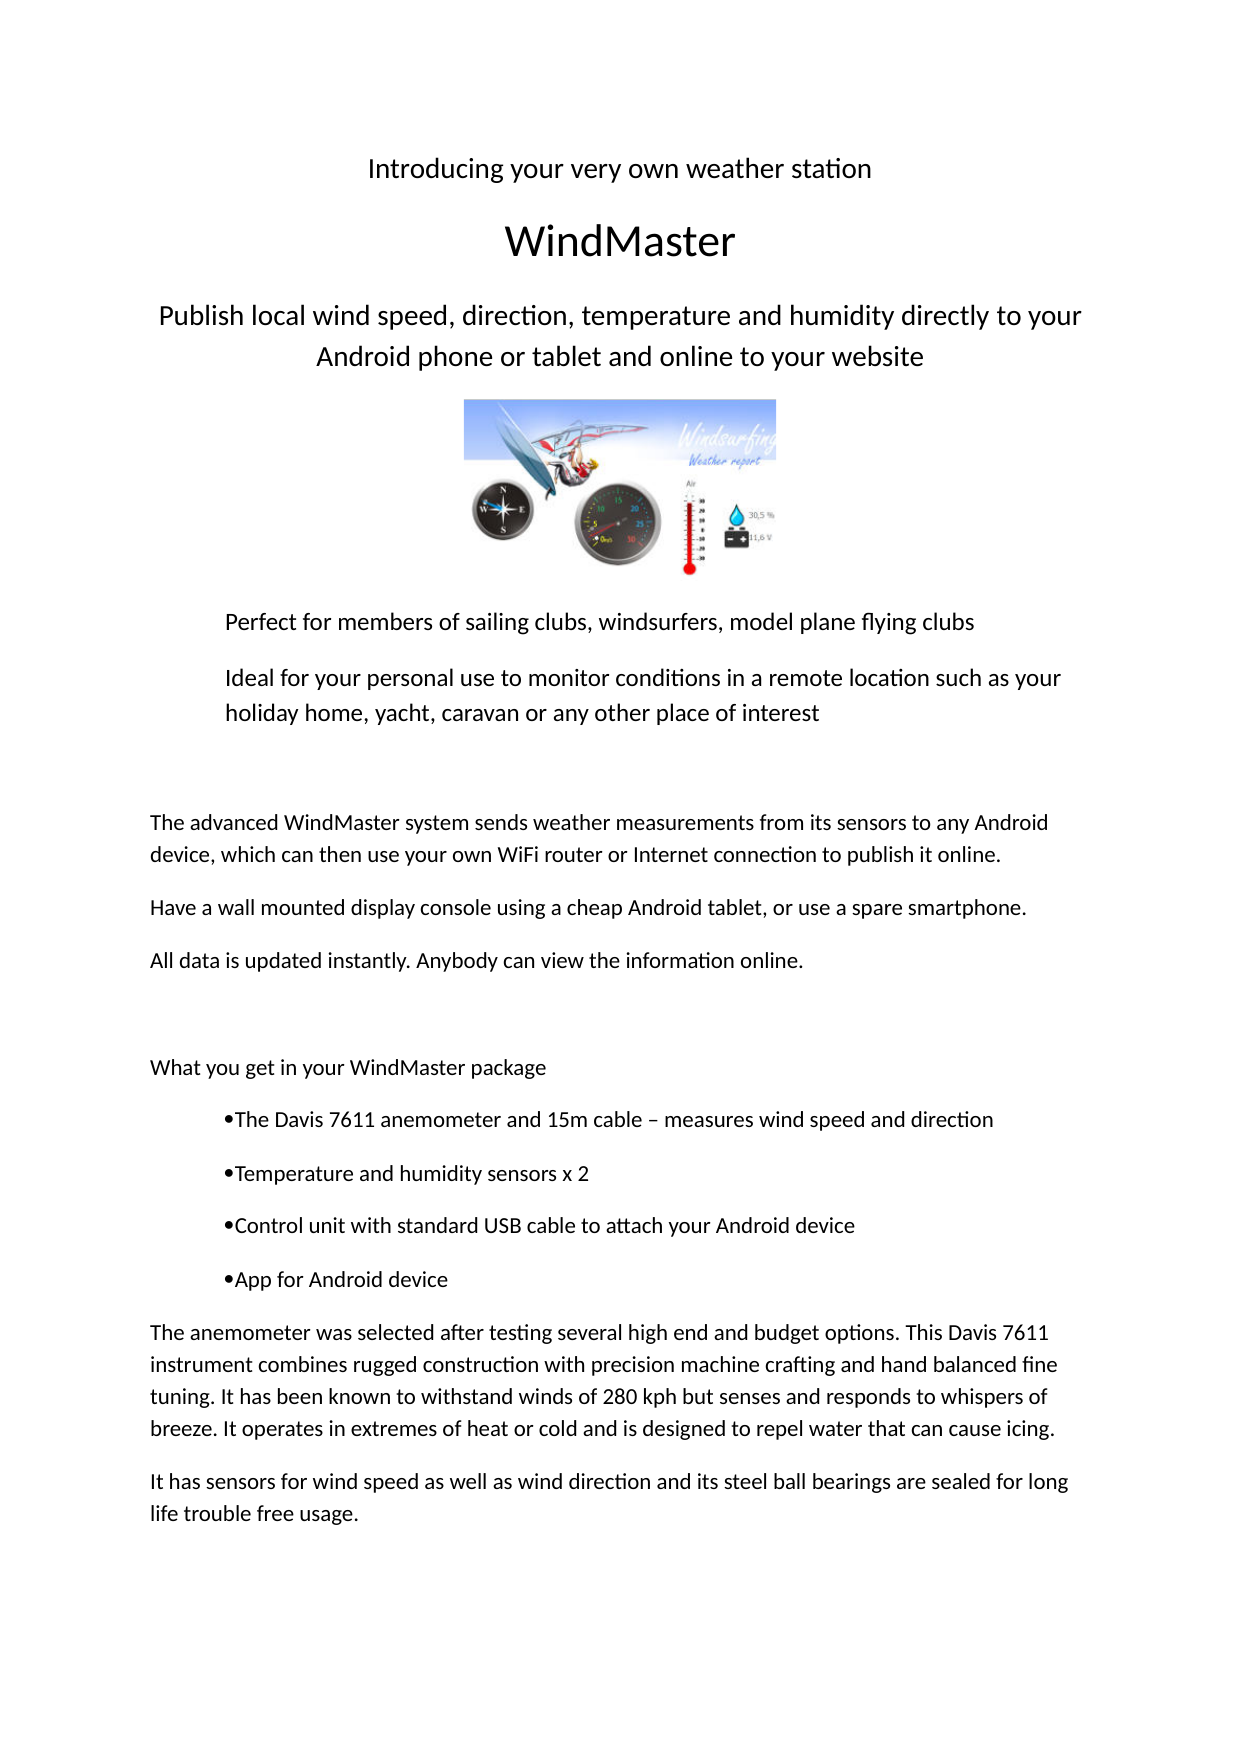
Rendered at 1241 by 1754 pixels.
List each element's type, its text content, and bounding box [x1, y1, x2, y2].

text All data is updated instantly. Anybody can view the information online. [150, 947, 1090, 974]
picture [463, 399, 777, 581]
list Control unit with standard USB cable to attach your Android device [225, 1212, 1090, 1240]
text Perfect for members of sailing clubs, windsurfers, model plane flying clubs [150, 606, 1090, 636]
list Temperature and humidity sensors x 2 [225, 1159, 1090, 1187]
text WindMaster [150, 212, 1090, 268]
text What you get in your WindMaster package [150, 1053, 1090, 1081]
text Have a wall mounted display console using a cheap Android tablet, or use a spare smartphone. [150, 893, 1090, 922]
text The advanced WindMaster system sends weather measurements from its sensors to any Android device, which can then use your own WiFi router or Internet connection to publish it online. [150, 808, 1090, 868]
text Ideal for your personal use to monitor conditions in a remote location such as your holiday home, yacht, caravan or any other place of interest [225, 662, 1090, 727]
text The anemometer was selected after testing several high end and budget options. This Davis 7611 instrument combines rugged construction with precision machine crafting and hand balanced fine tuning. It has been known to withstand winds of 280 kph but senses and responds to whispers of breeze. It operates in extremes of heat or cold and is designed to repel water that can cause icing. [150, 1318, 1090, 1442]
text Introducing your very own weather station [150, 150, 1090, 186]
list The Davis 7611 anemometer and 15m cable – measures wind speed and direction [225, 1106, 1090, 1134]
list App for Android device [225, 1265, 1090, 1293]
text Publish local wind speed, direction, temperature and humidity directly to your Android phone or tablet and online to your website [150, 297, 1090, 373]
text It has sensors for wind speed as well as wind direction and its steel ball bearings are sealed for long life trouble free usage. [150, 1467, 1090, 1527]
